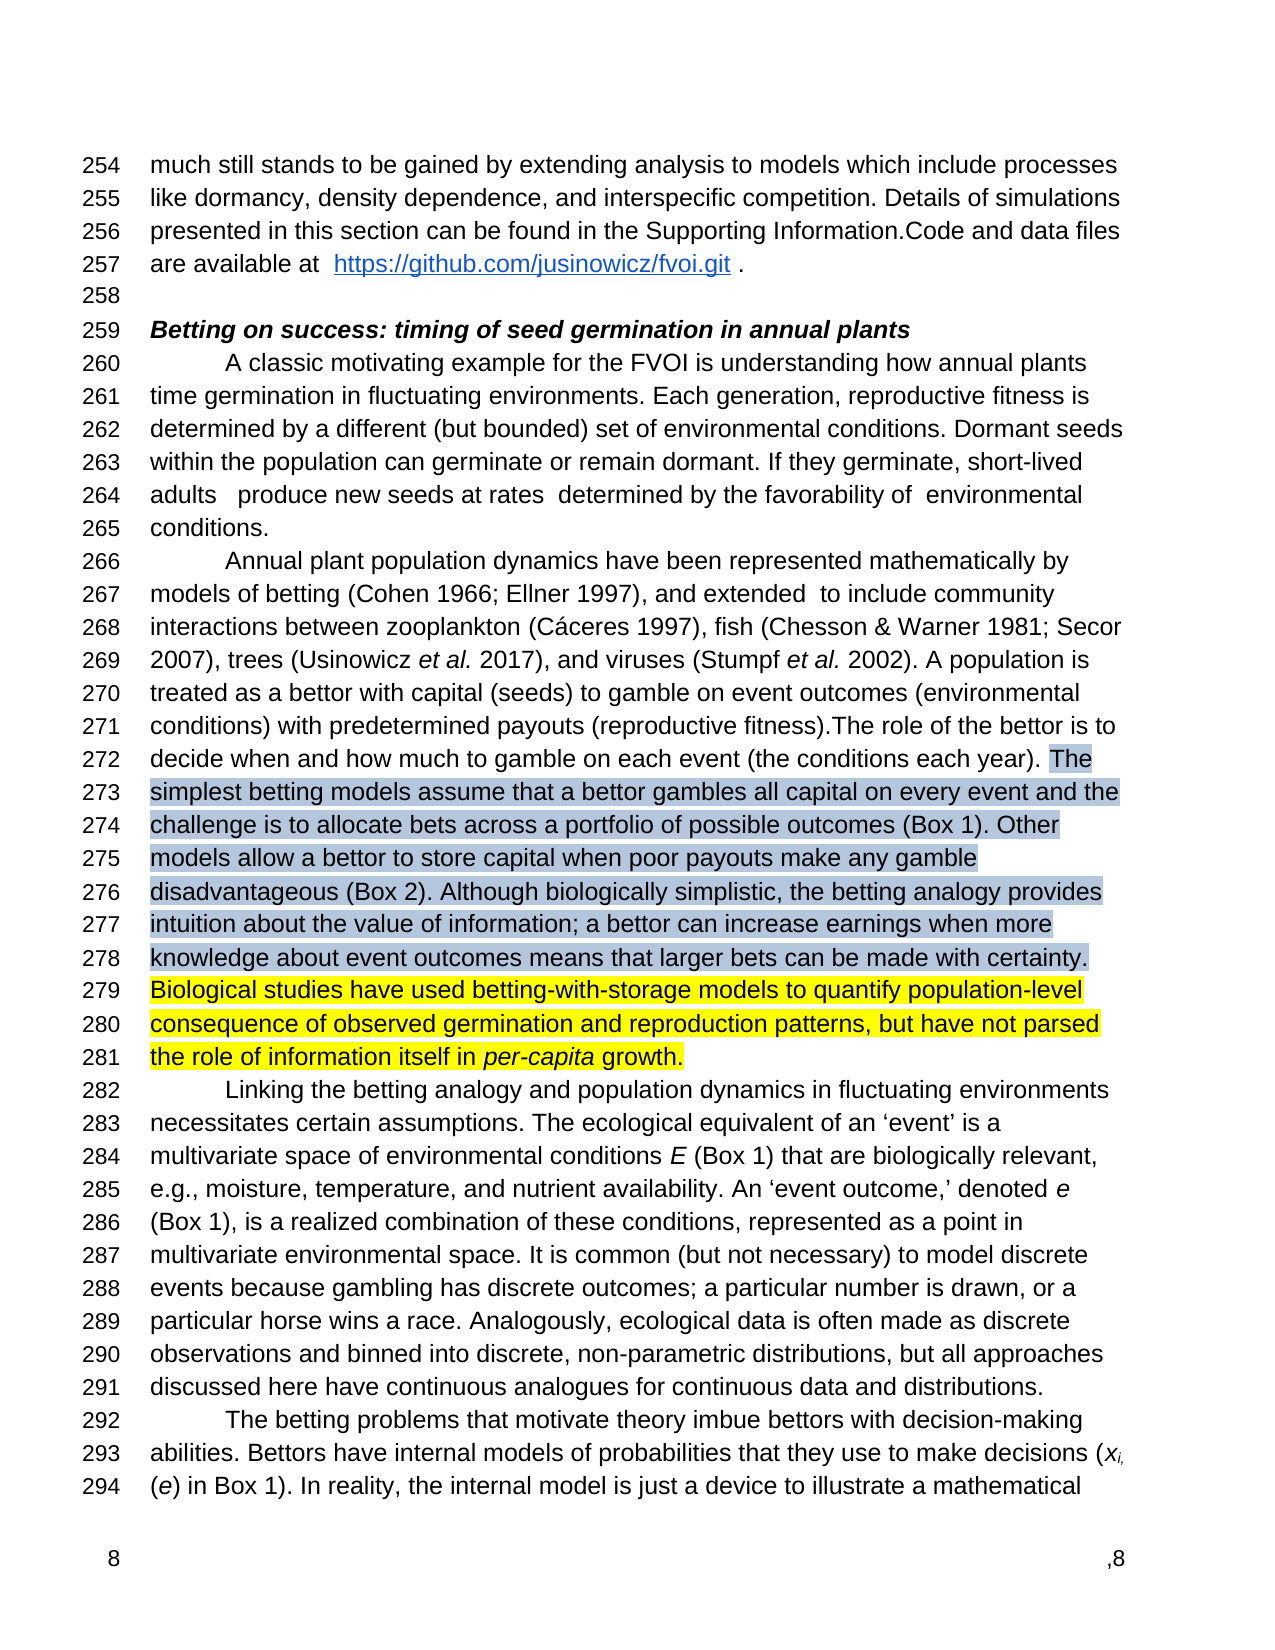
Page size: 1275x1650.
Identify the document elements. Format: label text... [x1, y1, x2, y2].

text The betting problems that motivate theory imbue bettors with decision-making abilities. Bettors have internal models of probabilities that they use to make decisions (xi,(e) in Box 1). In reality, the internal model is just a device to illustrate a mathematical [150, 1405, 1125, 1499]
text Betting on success: timing of seed germination in annual plants [150, 315, 1125, 344]
text Linking the betting analogy and population dynamics in fluctuating environments necessitates certain assumptions. The ecological equivalent of an ‘event’ is a multivariate space of environmental conditions E (Box 1) that are biologically relevant, e.g., moisture, temperature, and nutrient availability. An ‘event outcome,’ denoted e (Box 1), is a realized combination of these conditions, represented as a point in multivariate environmental space. It is common (but not necessary) to model discrete events because gambling has discrete outcomes; a particular number is drawn, or a particular horse wins a race. Analogously, ecological data is often made as discrete observations and binned into discrete, non-parametric distributions, but all approaches discussed here have continuous analogues for continuous data and distributions. [150, 1074, 1125, 1401]
text A classic motivating example for the FVOI is understanding how annual plants time germination in fluctuating environments. Each generation, reproductive fitness is determined by a different (but bounded) set of environmental conditions. Dormant seeds within the population can germinate or remain dormant. If they germinate, short-lived adults produce new seeds at rates determined by the favorability of environmental conditions. [150, 348, 1125, 542]
text Annual plant population dynamics have been represented mathematically by models of betting (Cohen 1966; Ellner 1997), and extended to include community interactions between zooplankton (Cáceres 1997), fish (Chesson & Warner 1981; Secor 2007), trees (Usinowicz et al. 2017), and viruses (Stumpf et al. 2002). A population is treated as a bettor with capital (seeds) to gamble on event outcomes (environmental conditions) with predetermined payouts (reproductive fitness).The role of the bettor is to decide when and how much to gamble on each event (the conditions each year). The simplest betting models assume that a bettor gambles all capital on every event and the challenge is to allocate bets across a portfolio of possible outcomes (Box 1). Other models allow a bettor to store capital when poor payouts make any gamble disadvantageous (Box 2). Although biologically simplistic, the betting analogy provides intuition about the value of information; a bettor can increase earnings when more knowledge about event outcomes means that larger bets can be made with certainty. Biological studies have used betting-with-storage models to quantify population-level consequence of observed germination and reproduction patterns, but have not parsed the role of information itself in per-capita growth. [150, 546, 1125, 1070]
text much still stands to be gained by extending analysis to models which include processes like dormancy, density dependence, and interspecific competition. Details of simulations presented in this section can be found in the Supporting Information.Code and data files are available at https://github.com/jusinowicz/fvoi.git . [150, 150, 1125, 278]
